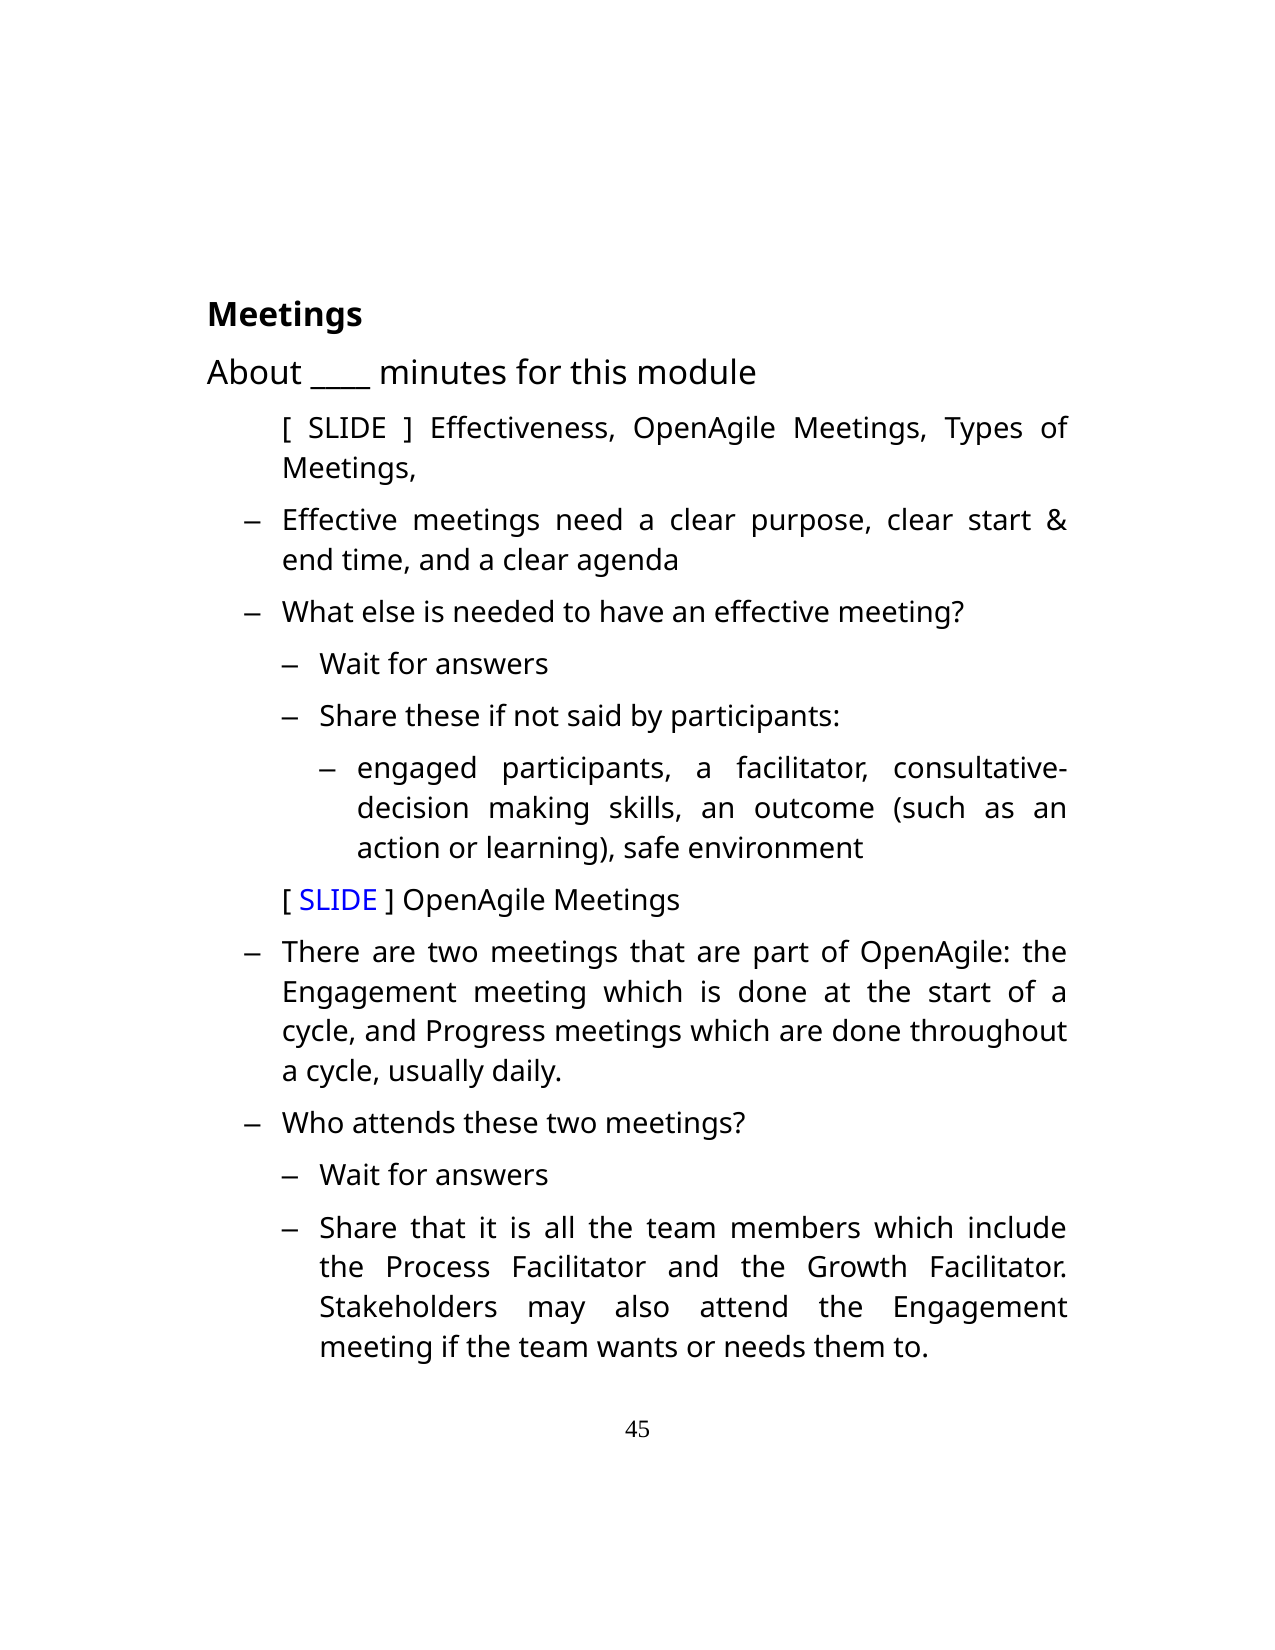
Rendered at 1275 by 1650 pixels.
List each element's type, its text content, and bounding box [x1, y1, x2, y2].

list What else is needed to have an effective meeting? [244, 591, 1068, 631]
list [ SLIDE ] OpenAgile Meetings [244, 879, 1068, 919]
list [ SLIDE ] Effectiveness, OpenAgile Meetings, Types of Meetings, [244, 407, 1068, 487]
list Share these if not said by participants: [282, 695, 1068, 735]
list Effective meetings need a clear purpose, clear start & end time, and a clear agenda [244, 499, 1068, 578]
list Wait for answers [282, 1155, 1068, 1194]
text About ____ minutes for this module [207, 349, 1068, 395]
list engaged participants, a facilitator, consultative-decision making skills, an outcome (such as an action or learning), safe environment [319, 747, 1068, 867]
subtitle Meetings [207, 291, 1068, 336]
list Share that it is all the team members which include the Process Facilitator and the Growth Facilitator. Stakeholders may also attend the Engagement meeting if the team wants or needs them to. [282, 1207, 1068, 1366]
list There are two meetings that are part of OpenAgile: the Engagement meeting which is done at the start of a cycle, and Progress meetings which are done throughout a cycle, usually daily. [244, 931, 1068, 1090]
list Wait for answers [282, 643, 1068, 683]
list Who attends these two meetings? [244, 1102, 1068, 1142]
